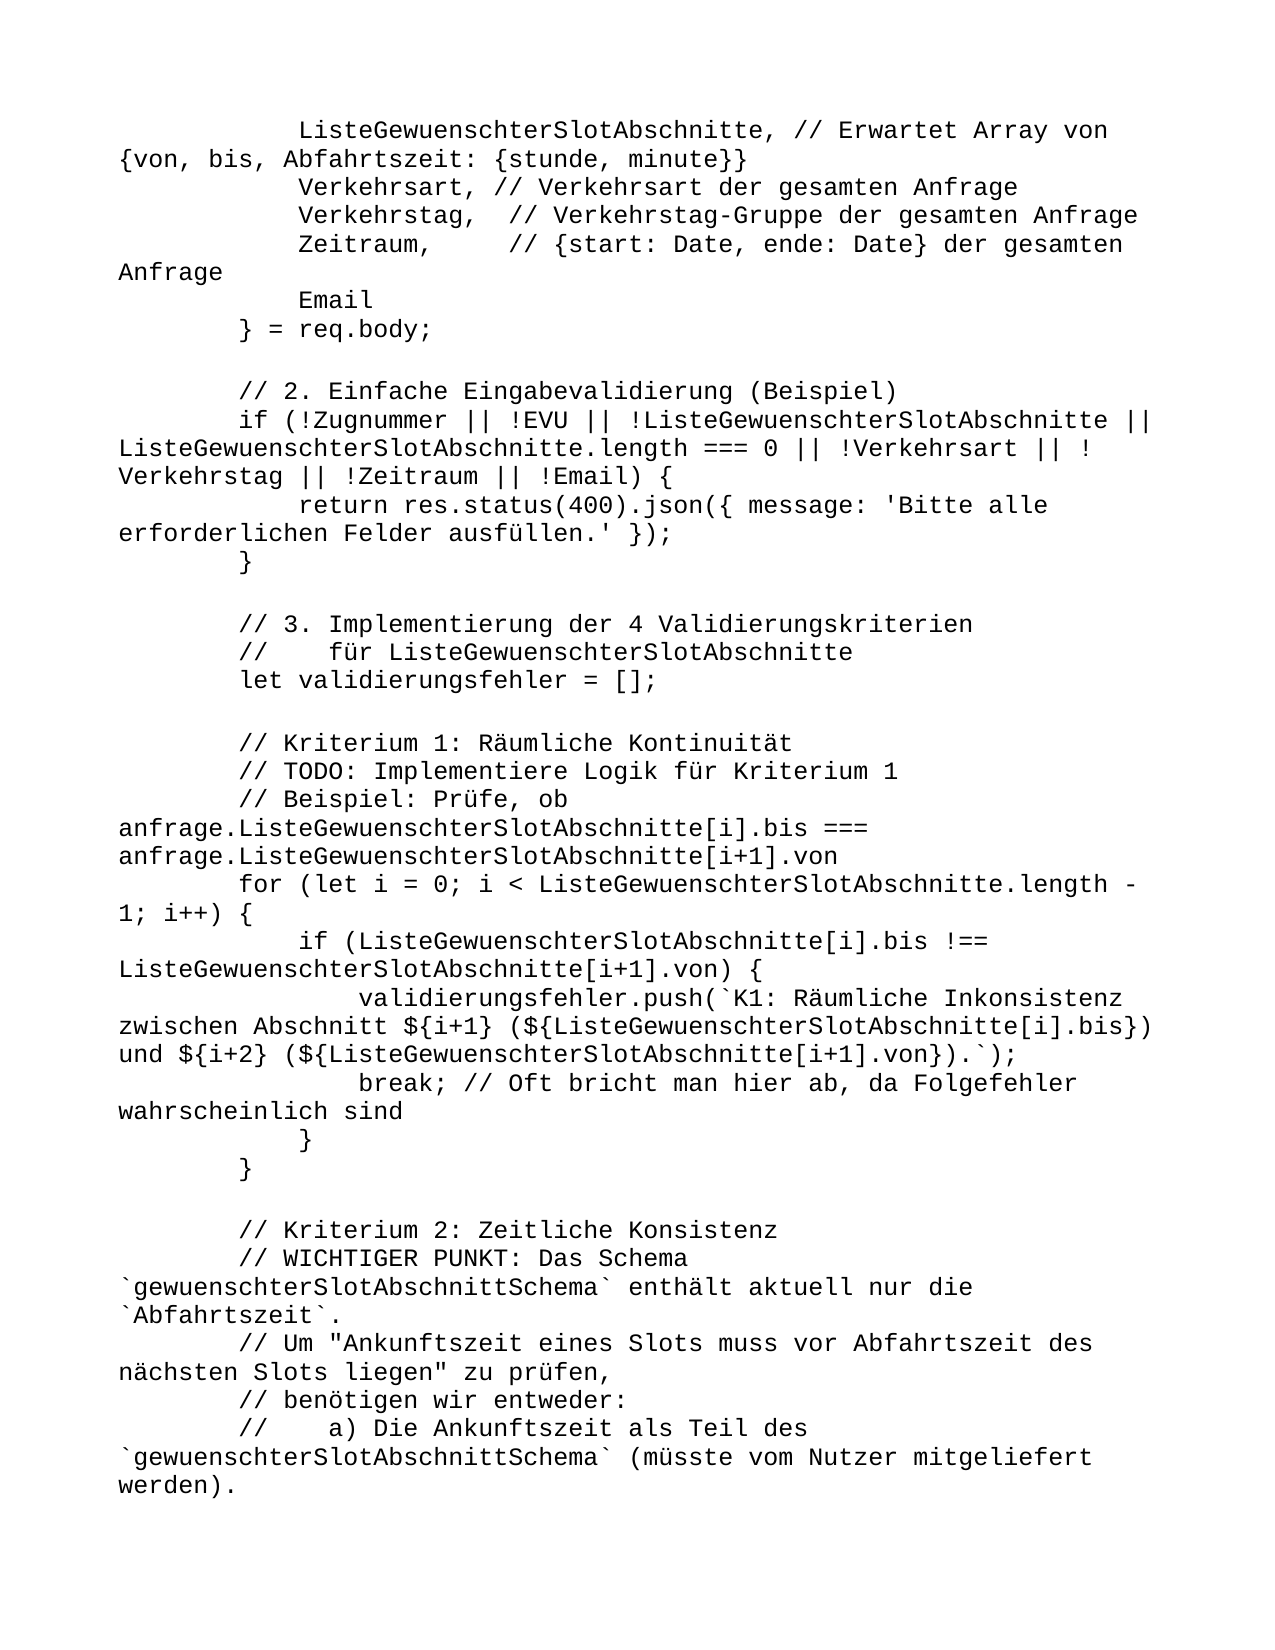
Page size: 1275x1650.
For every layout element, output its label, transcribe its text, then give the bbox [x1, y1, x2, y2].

text // benötigen wir entweder: [118, 1388, 1157, 1416]
text let validierungsfehler = []; [118, 668, 1157, 696]
text // Kriterium 2: Zeitliche Konsistenz [118, 1218, 1157, 1246]
text return res.status(400).json({ message: 'Bitte alle erforderlichen Felder ausfüllen.' }); [118, 492, 1157, 549]
text validierungsfehler.push(`K1: Räumliche Inkonsistenz zwischen Abschnitt ${i+1} (${ListeGewuenschterSlotAbschnitte[i].bis}) und ${i+2} (${ListeGewuenschterSlotAbschnitte[i+1].von}).`); [118, 985, 1157, 1070]
text Zeitraum, // {start: Date, ende: Date} der gesamten Anfrage [118, 231, 1157, 288]
text // für ListeGewuenschterSlotAbschnitte [118, 639, 1157, 668]
text // Um "Ankunftszeit eines Slots muss vor Abfahrtszeit des nächsten Slots liegen" zu prüfen, [118, 1331, 1157, 1388]
text // 3. Implementierung der 4 Validierungskriterien [118, 611, 1157, 639]
text // WICHTIGER PUNKT: Das Schema `gewuenschterSlotAbschnittSchema` enthält aktuell nur die `Abfahrtszeit`. [118, 1246, 1157, 1331]
text // a) Die Ankunftszeit als Teil des `gewuenschterSlotAbschnittSchema` (müsste vom Nutzer mitgeliefert werden). [118, 1416, 1157, 1501]
text break; // Oft bricht man hier ab, da Folgefehler wahrscheinlich sind [118, 1070, 1157, 1127]
text // TODO: Implementiere Logik für Kriterium 1 [118, 759, 1157, 787]
text } [118, 549, 1157, 577]
text if (ListeGewuenschterSlotAbschnitte[i].bis !== ListeGewuenschterSlotAbschnitte[i+1].von) { [118, 929, 1157, 985]
text } = req.body; [118, 316, 1157, 345]
text } [118, 1127, 1157, 1155]
text for (let i = 0; i < ListeGewuenschterSlotAbschnitte.length - 1; i++) { [118, 872, 1157, 929]
text if (!Zugnummer || !EVU || !ListeGewuenschterSlotAbschnitte || ListeGewuenschterSlotAbschnitte.length === 0 || !Verkehrsart || !Verkehrstag || !Zeitraum || !Email) { [118, 407, 1157, 492]
text Email [118, 288, 1157, 316]
text Verkehrsart, // Verkehrsart der gesamten Anfrage [118, 175, 1157, 203]
text // Kriterium 1: Räumliche Kontinuität [118, 730, 1157, 759]
text // Beispiel: Prüfe, ob anfrage.ListeGewuenschterSlotAbschnitte[i].bis === anfrage.ListeGewuenschterSlotAbschnitte[i+1].von [118, 787, 1157, 872]
text // 2. Einfache Eingabevalidierung (Beispiel) [118, 379, 1157, 407]
text Verkehrstag, // Verkehrstag-Gruppe der gesamten Anfrage [118, 203, 1157, 231]
text } [118, 1155, 1157, 1184]
text ListeGewuenschterSlotAbschnitte, // Erwartet Array von {von, bis, Abfahrtszeit: {stunde, minute}} [118, 118, 1157, 175]
